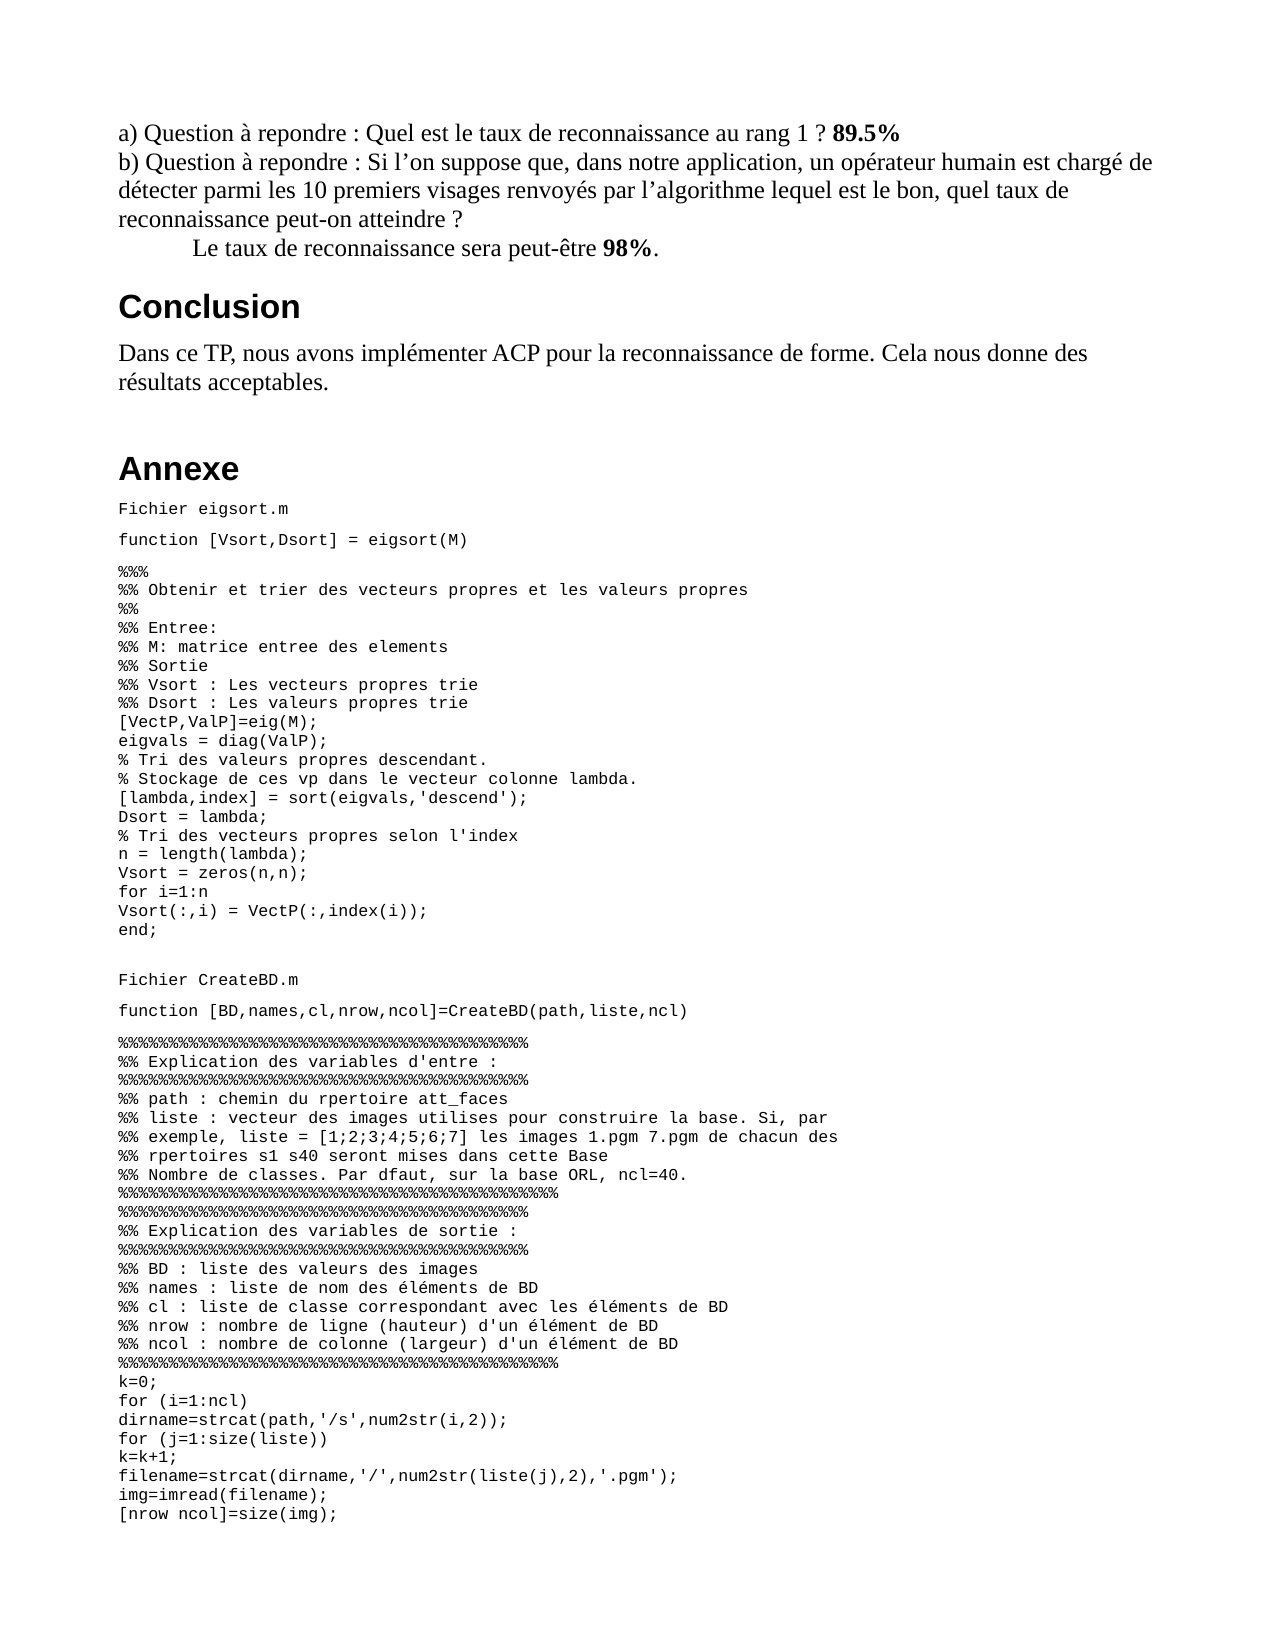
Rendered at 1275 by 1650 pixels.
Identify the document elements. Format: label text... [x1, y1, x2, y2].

text Le taux de reconnaissance sera peut-être 98%. [192, 233, 1157, 262]
text %% rpertoires s1 s40 seront mises dans cette Base [118, 1147, 1157, 1166]
text %%%%%%%%%%%%%%%%%%%%%%%%%%%%%%%%%%%%%%%%% [118, 1072, 1157, 1091]
text %% Nombre de classes. Par dfaut, sur la base ORL, ncl=40. [118, 1166, 1157, 1185]
text Dans ce TP, nous avons implémenter ACP pour la reconnaissance de forme. Cela nous donne des résultats acceptables. [118, 338, 1157, 396]
text %% Sortie [118, 657, 1157, 676]
text Fichier eigsort.m [118, 500, 1157, 519]
text n = length(lambda); [118, 846, 1157, 865]
text filename=strcat(dirname,'/',num2str(liste(j),2),'.pgm'); [118, 1468, 1157, 1487]
text a) Question à repondre : Quel est le taux de reconnaissance au rang 1 ? 89.5% [118, 118, 1157, 147]
text [nrow ncol]=size(img); [118, 1506, 1157, 1524]
text %%% [118, 563, 1157, 582]
text %% M: matrice entree des elements [118, 638, 1157, 657]
text eigvals = diag(ValP); [118, 733, 1157, 752]
text for (j=1:size(liste)) [118, 1430, 1157, 1449]
text for i=1:n [118, 884, 1157, 902]
text %%%%%%%%%%%%%%%%%%%%%%%%%%%%%%%%%%%%%%%%% [118, 1242, 1157, 1261]
text k=k+1; [118, 1449, 1157, 1468]
text % Tri des valeurs propres descendant. [118, 752, 1157, 771]
text % Tri des vecteurs propres selon l'index [118, 827, 1157, 846]
text end; [118, 921, 1157, 940]
text %% exemple, liste = [1;2;3;4;5;6;7] les images 1.pgm 7.pgm de chacun des [118, 1128, 1157, 1147]
text %% Vsort : Les vecteurs propres trie [118, 676, 1157, 695]
text %% [118, 601, 1157, 620]
text function [BD,names,cl,nrow,ncol]=CreateBD(path,liste,ncl) [118, 1003, 1157, 1022]
text %% liste : vecteur des images utilises pour construire la base. Si, par [118, 1110, 1157, 1128]
text % Stockage de ces vp dans le vecteur colonne lambda. [118, 771, 1157, 789]
text function [Vsort,Dsort] = eigsort(M) [118, 532, 1157, 551]
text %% names : liste de nom des éléments de BD [118, 1279, 1157, 1298]
text %% cl : liste de classe correspondant avec les éléments de BD [118, 1298, 1157, 1317]
text %%%%%%%%%%%%%%%%%%%%%%%%%%%%%%%%%%%%%%%%% [118, 1204, 1157, 1223]
text %%%%%%%%%%%%%%%%%%%%%%%%%%%%%%%%%%%%%%%%% [118, 1034, 1157, 1053]
text %% Entree: [118, 620, 1157, 638]
text [VectP,ValP]=eig(M); [118, 714, 1157, 733]
subtitle Annexe [118, 449, 1157, 488]
text b) Question à repondre : Si l’on suppose que, dans notre application, un opérateur humain est chargé de détecter parmi les 10 premiers visages renvoyés par l’algorithme lequel est le bon, quel taux de reconnaissance peut-on atteindre ? [118, 147, 1157, 233]
text %% ncol : nombre de colonne (largeur) d'un élément de BD [118, 1336, 1157, 1355]
text Vsort(:,i) = VectP(:,index(i)); [118, 902, 1157, 921]
text for (i=1:ncl) [118, 1392, 1157, 1411]
text %% BD : liste des valeurs des images [118, 1261, 1157, 1279]
text img=imread(filename); [118, 1487, 1157, 1506]
text dirname=strcat(path,'/s',num2str(i,2)); [118, 1411, 1157, 1430]
text Dsort = lambda; [118, 808, 1157, 827]
subtitle Conclusion [118, 287, 1157, 326]
text %% nrow : nombre de ligne (hauteur) d'un élément de BD [118, 1317, 1157, 1336]
text %% Explication des variables de sortie : [118, 1223, 1157, 1242]
text %% path : chemin du rpertoire att_faces [118, 1091, 1157, 1110]
text k=0; [118, 1374, 1157, 1392]
text %% Explication des variables d'entre : [118, 1053, 1157, 1072]
text Vsort = zeros(n,n); [118, 865, 1157, 884]
text %%%%%%%%%%%%%%%%%%%%%%%%%%%%%%%%%%%%%%%%%%%% [118, 1355, 1157, 1374]
text [lambda,index] = sort(eigvals,'descend'); [118, 789, 1157, 808]
text Fichier CreateBD.m [118, 972, 1157, 990]
text %% Obtenir et trier des vecteurs propres et les valeurs propres [118, 582, 1157, 601]
text %% Dsort : Les valeurs propres trie [118, 695, 1157, 714]
text %%%%%%%%%%%%%%%%%%%%%%%%%%%%%%%%%%%%%%%%%%%% [118, 1185, 1157, 1204]
